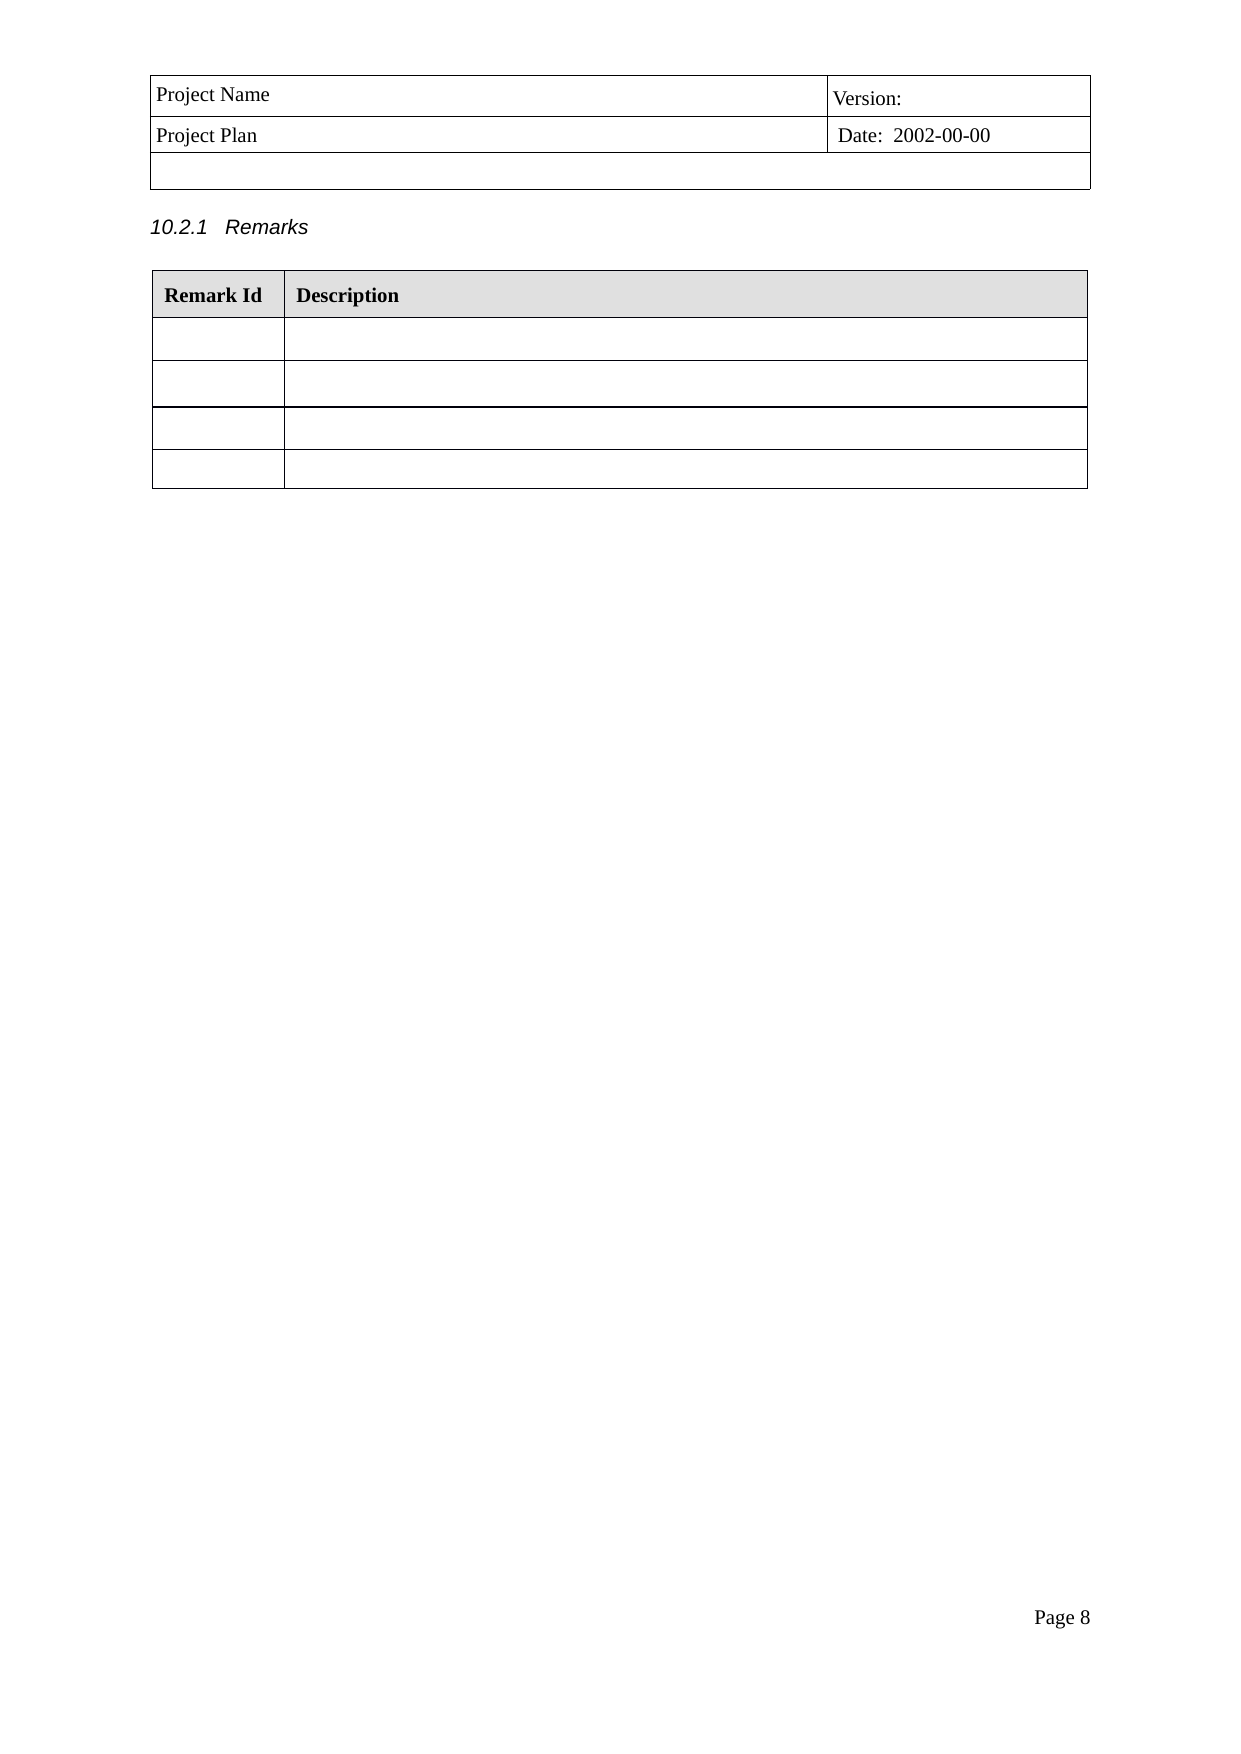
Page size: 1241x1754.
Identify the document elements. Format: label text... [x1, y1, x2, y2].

table_cell [153, 408, 284, 449]
subtitle Remarks [150, 214, 1090, 239]
table_cell [285, 361, 1087, 406]
table_header Description [285, 271, 1087, 317]
table_cell [285, 408, 1087, 449]
table_cell [285, 318, 1087, 359]
table_cell [153, 450, 284, 488]
table_cell [153, 361, 284, 406]
table_cell [285, 450, 1087, 488]
table_header Remark Id [153, 271, 284, 317]
table_cell [153, 318, 284, 359]
